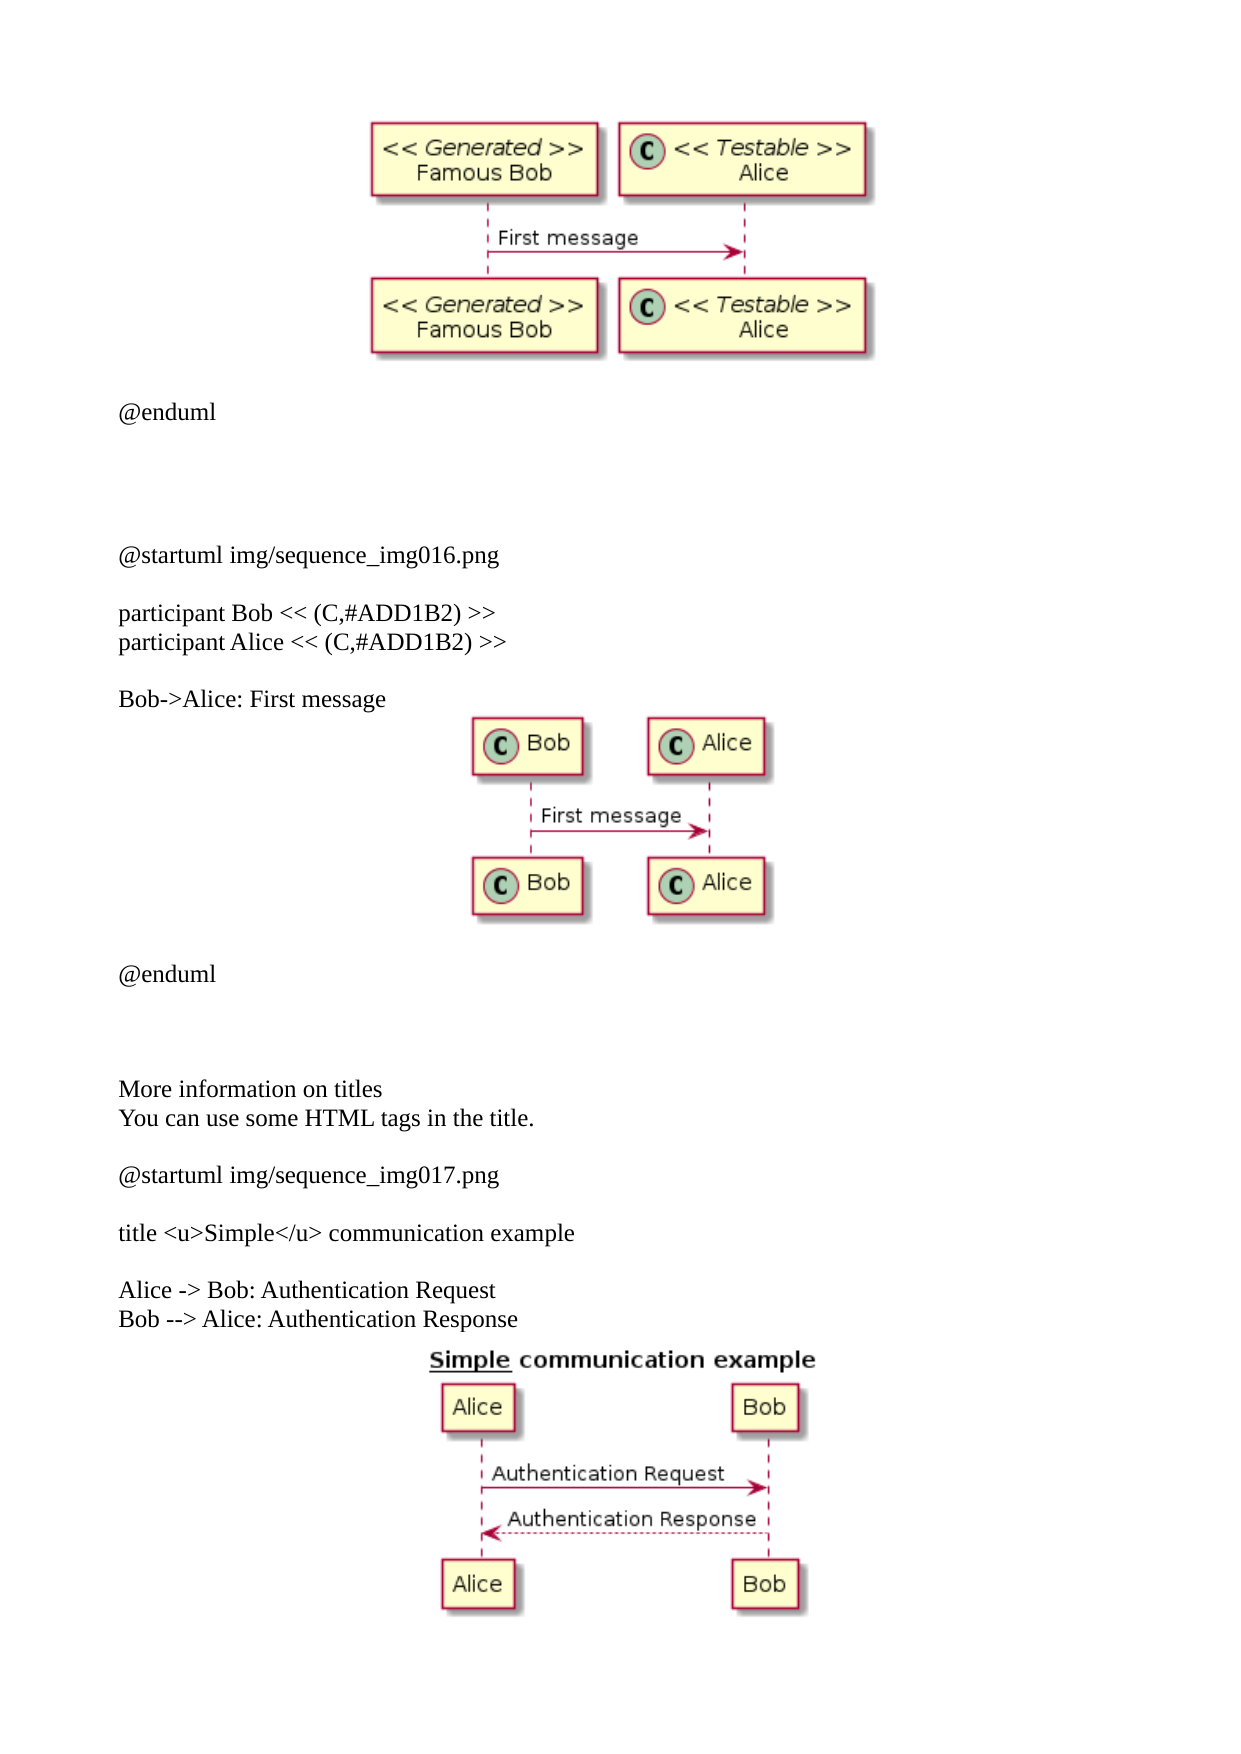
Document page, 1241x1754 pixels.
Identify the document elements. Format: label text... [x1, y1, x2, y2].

text @startuml img/sequence_img017.png [118, 1160, 1122, 1189]
text title <u>Simple</u> communication example [118, 1218, 1122, 1247]
text @enduml [118, 397, 1122, 426]
text You can use some HTML tags in the title. [118, 1103, 1122, 1132]
text @startuml img/sequence_img016.png [118, 541, 1122, 569]
text More information on titles [118, 1074, 1122, 1103]
picture [359, 118, 882, 369]
text participant Bob << (C,#ADD1B2) >> [118, 598, 1122, 627]
text @enduml [118, 959, 1122, 988]
picture [460, 713, 781, 931]
picture [406, 1332, 834, 1625]
text participant Alice << (C,#ADD1B2) >> [118, 627, 1122, 656]
text Alice -> Bob: Authentication Request [118, 1275, 1122, 1304]
text Bob->Alice: First message [118, 684, 1122, 713]
text Bob --> Alice: Authentication Response [118, 1304, 1122, 1333]
